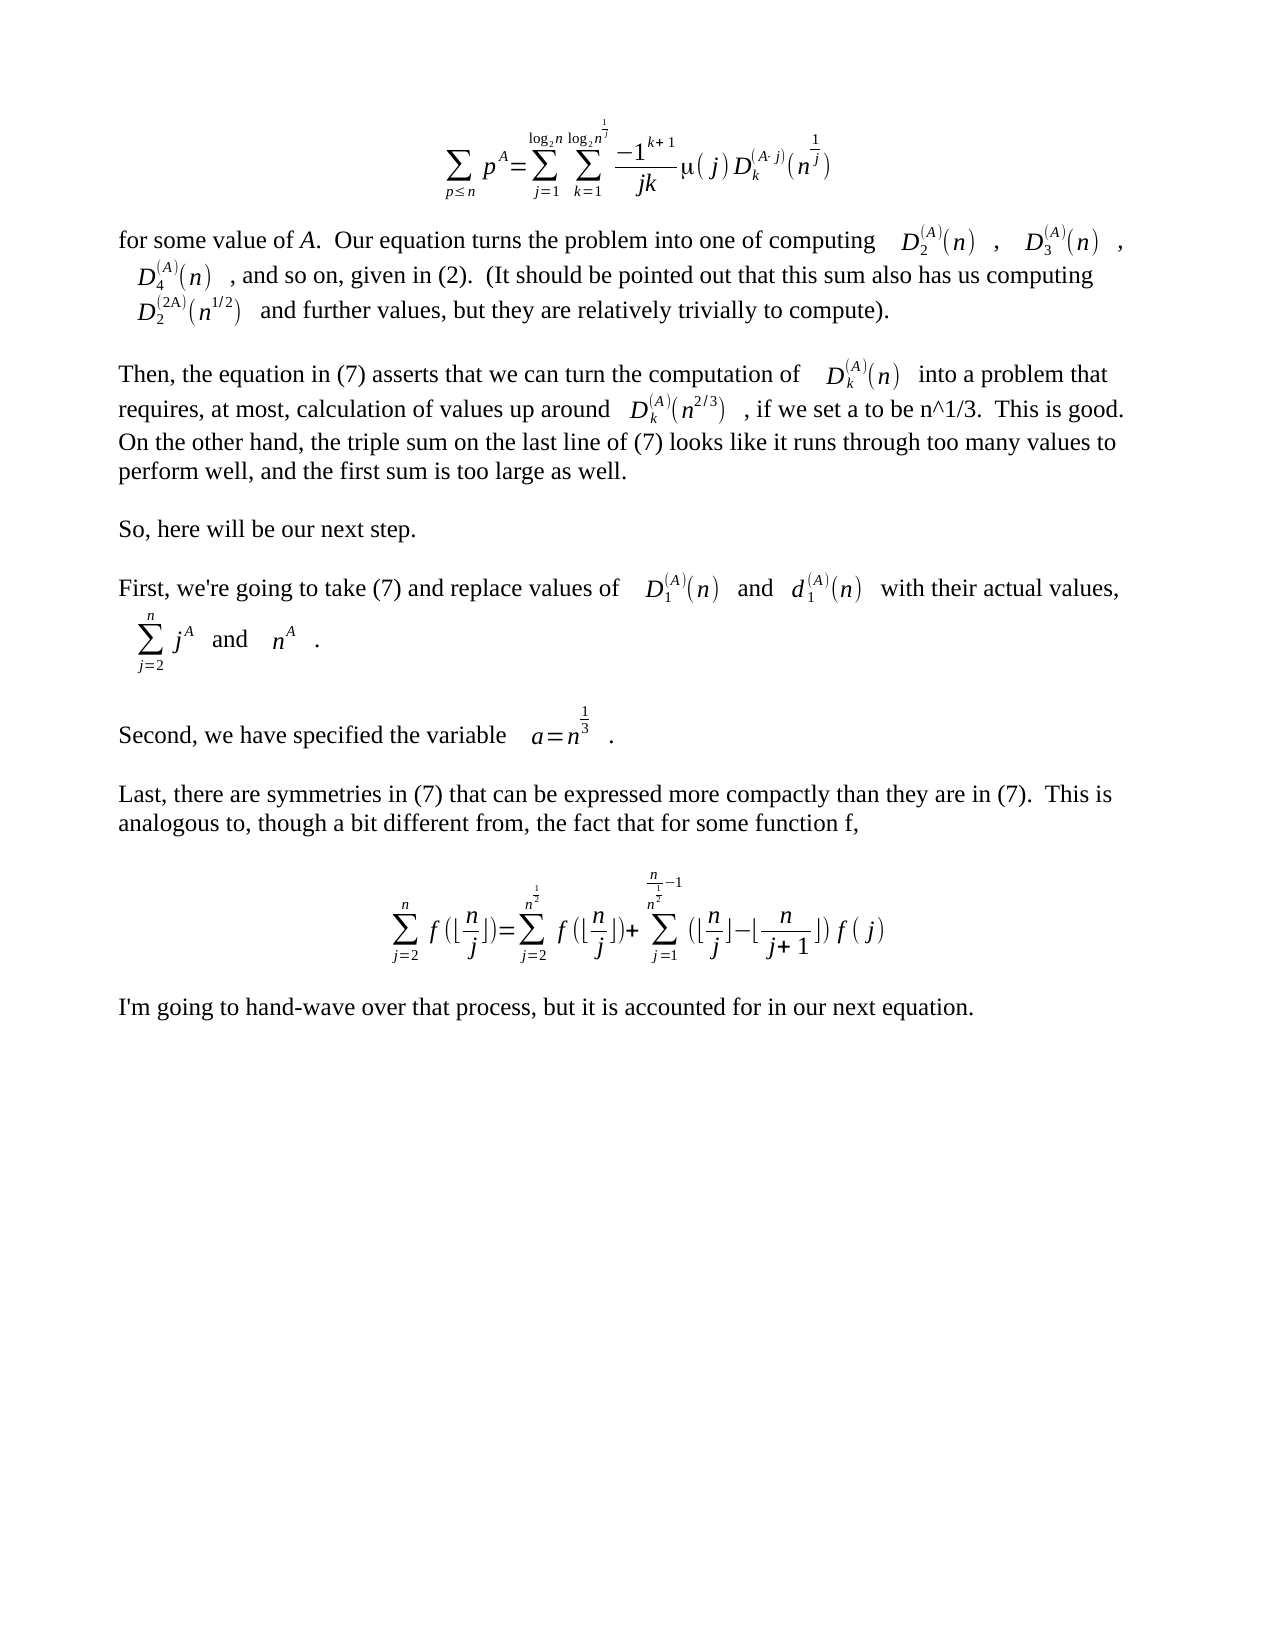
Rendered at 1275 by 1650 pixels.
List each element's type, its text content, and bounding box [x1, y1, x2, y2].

text So, here will be our next step. [118, 514, 1157, 542]
text I'm going to hand-wave over that process, but it is accounted for in our next equation. [118, 992, 1157, 1021]
text Last, there are symmetries in (7) that can be expressed more compactly than they are in (7). This is analogous to, though a bit different from, the fact that for some function f, [118, 779, 1157, 837]
text First, we're going to take (7) and replace values of andwith their actual values, and . [118, 571, 1157, 673]
text Then, the equation in (7) asserts that we can turn the computation of into a problem that requires, at most, calculation of values up around, if we set a to be n^1/3. This is good. On the other hand, the triple sum on the last line of (7) looks like it runs through too many values to perform well, and the first sum is too large as well. [118, 357, 1157, 485]
text for some value of A. Our equation turns the problem into one of computing , , , and so on, given in (2). (It should be pointed out that this sum also has us computing and further values, but they are relatively trivially to compute). [118, 224, 1157, 329]
text Second, we have specified the variable . [118, 702, 1157, 750]
